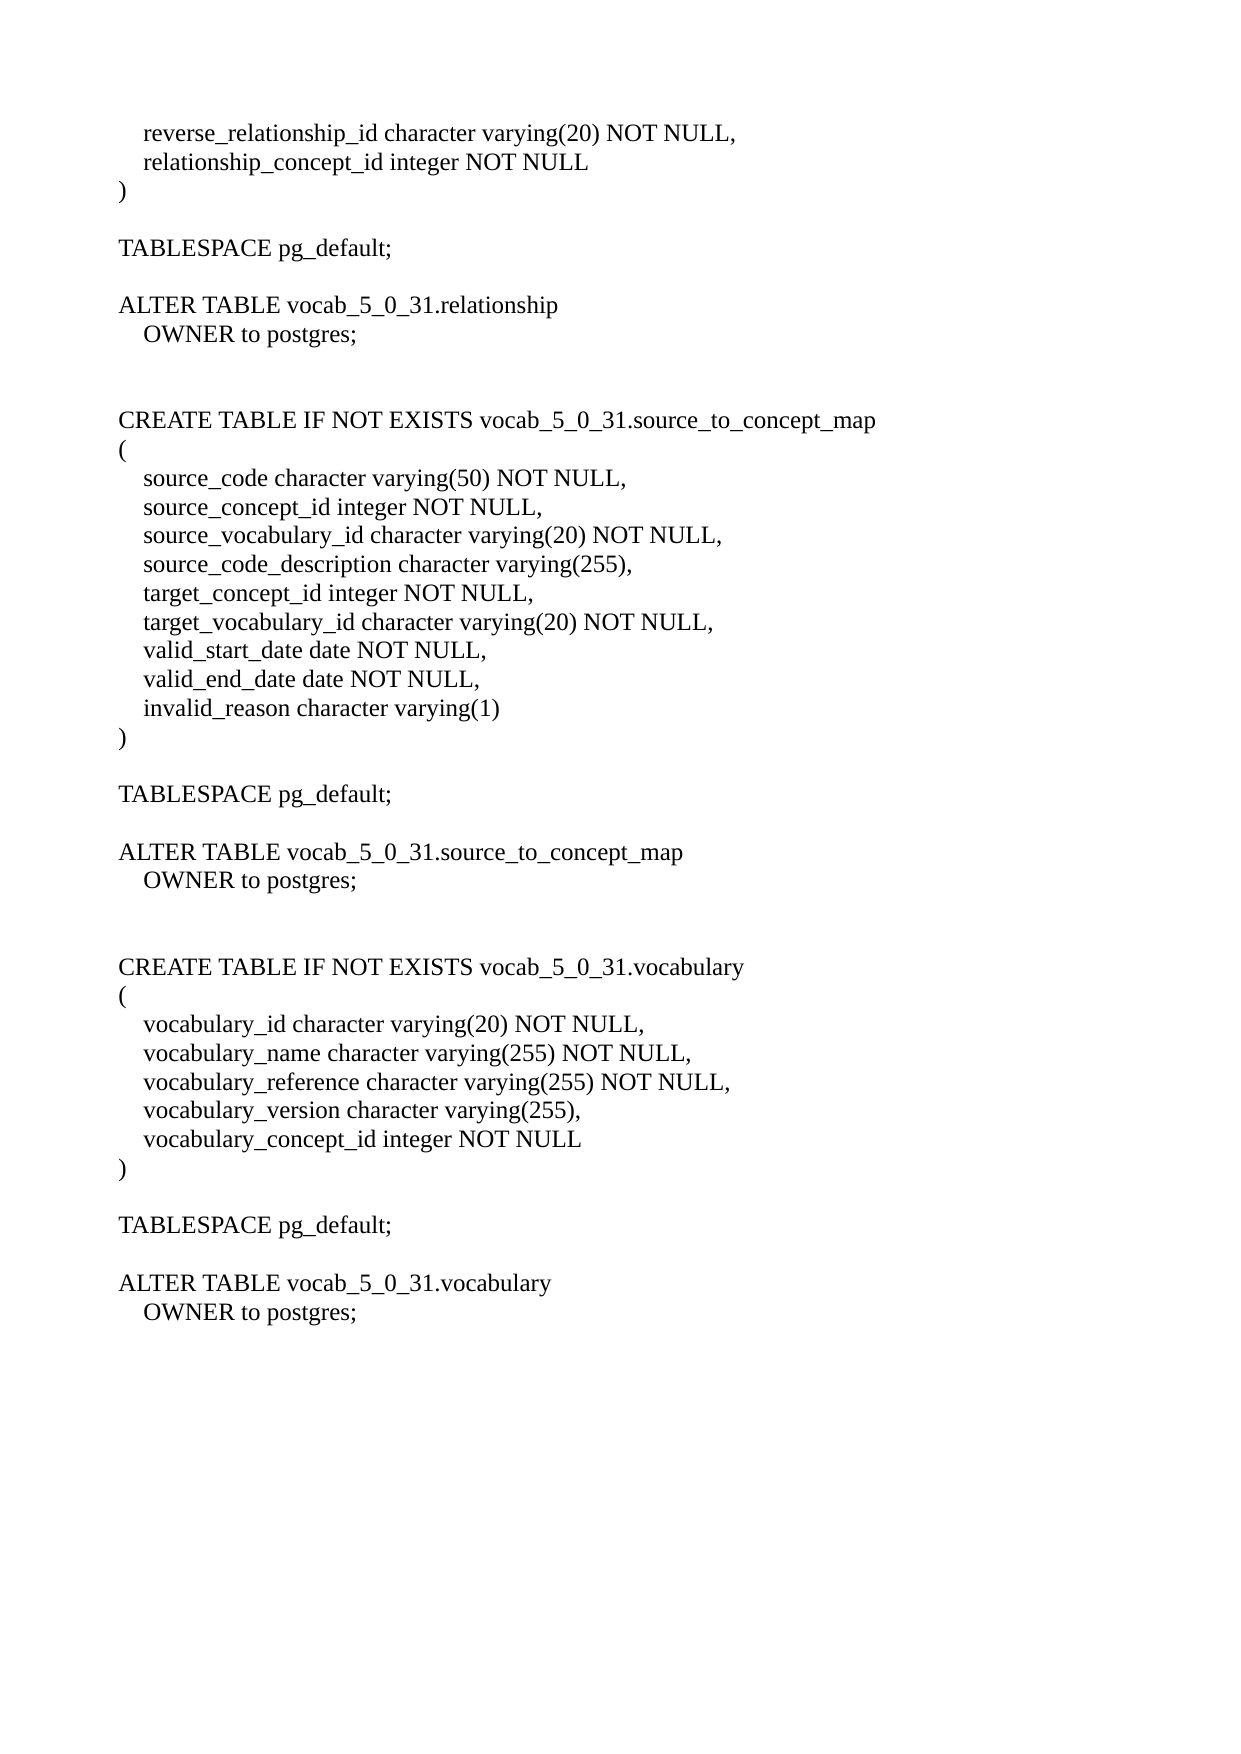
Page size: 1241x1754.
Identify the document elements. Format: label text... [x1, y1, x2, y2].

text invalid_reason character varying(1) [118, 693, 1122, 722]
text ) [118, 1153, 1122, 1182]
text source_concept_id integer NOT NULL, [118, 492, 1122, 521]
text TABLESPACE pg_default; [118, 233, 1122, 262]
text vocabulary_reference character varying(255) NOT NULL, [118, 1067, 1122, 1096]
text OWNER to postgres; [118, 1297, 1122, 1326]
text OWNER to postgres; [118, 866, 1122, 894]
text vocabulary_version character varying(255), [118, 1096, 1122, 1124]
text ) [118, 722, 1122, 751]
text source_code_description character varying(255), [118, 549, 1122, 578]
text CREATE TABLE IF NOT EXISTS vocab_5_0_31.source_to_concept_map [118, 406, 1122, 434]
text ALTER TABLE vocab_5_0_31.source_to_concept_map [118, 837, 1122, 866]
text ( [118, 981, 1122, 1009]
text source_code character varying(50) NOT NULL, [118, 463, 1122, 492]
text relationship_concept_id integer NOT NULL [118, 147, 1122, 176]
text TABLESPACE pg_default; [118, 1211, 1122, 1239]
text vocabulary_concept_id integer NOT NULL [118, 1124, 1122, 1153]
text valid_start_date date NOT NULL, [118, 636, 1122, 664]
text target_concept_id integer NOT NULL, [118, 578, 1122, 607]
text reverse_relationship_id character varying(20) NOT NULL, [118, 118, 1122, 147]
text vocabulary_name character varying(255) NOT NULL, [118, 1038, 1122, 1067]
text OWNER to postgres; [118, 319, 1122, 348]
text ) [118, 176, 1122, 204]
text TABLESPACE pg_default; [118, 779, 1122, 808]
text valid_end_date date NOT NULL, [118, 664, 1122, 693]
text target_vocabulary_id character varying(20) NOT NULL, [118, 607, 1122, 636]
text CREATE TABLE IF NOT EXISTS vocab_5_0_31.vocabulary [118, 952, 1122, 981]
text ALTER TABLE vocab_5_0_31.vocabulary [118, 1268, 1122, 1297]
text vocabulary_id character varying(20) NOT NULL, [118, 1009, 1122, 1038]
text source_vocabulary_id character varying(20) NOT NULL, [118, 521, 1122, 549]
text ( [118, 434, 1122, 463]
text ALTER TABLE vocab_5_0_31.relationship [118, 291, 1122, 319]
